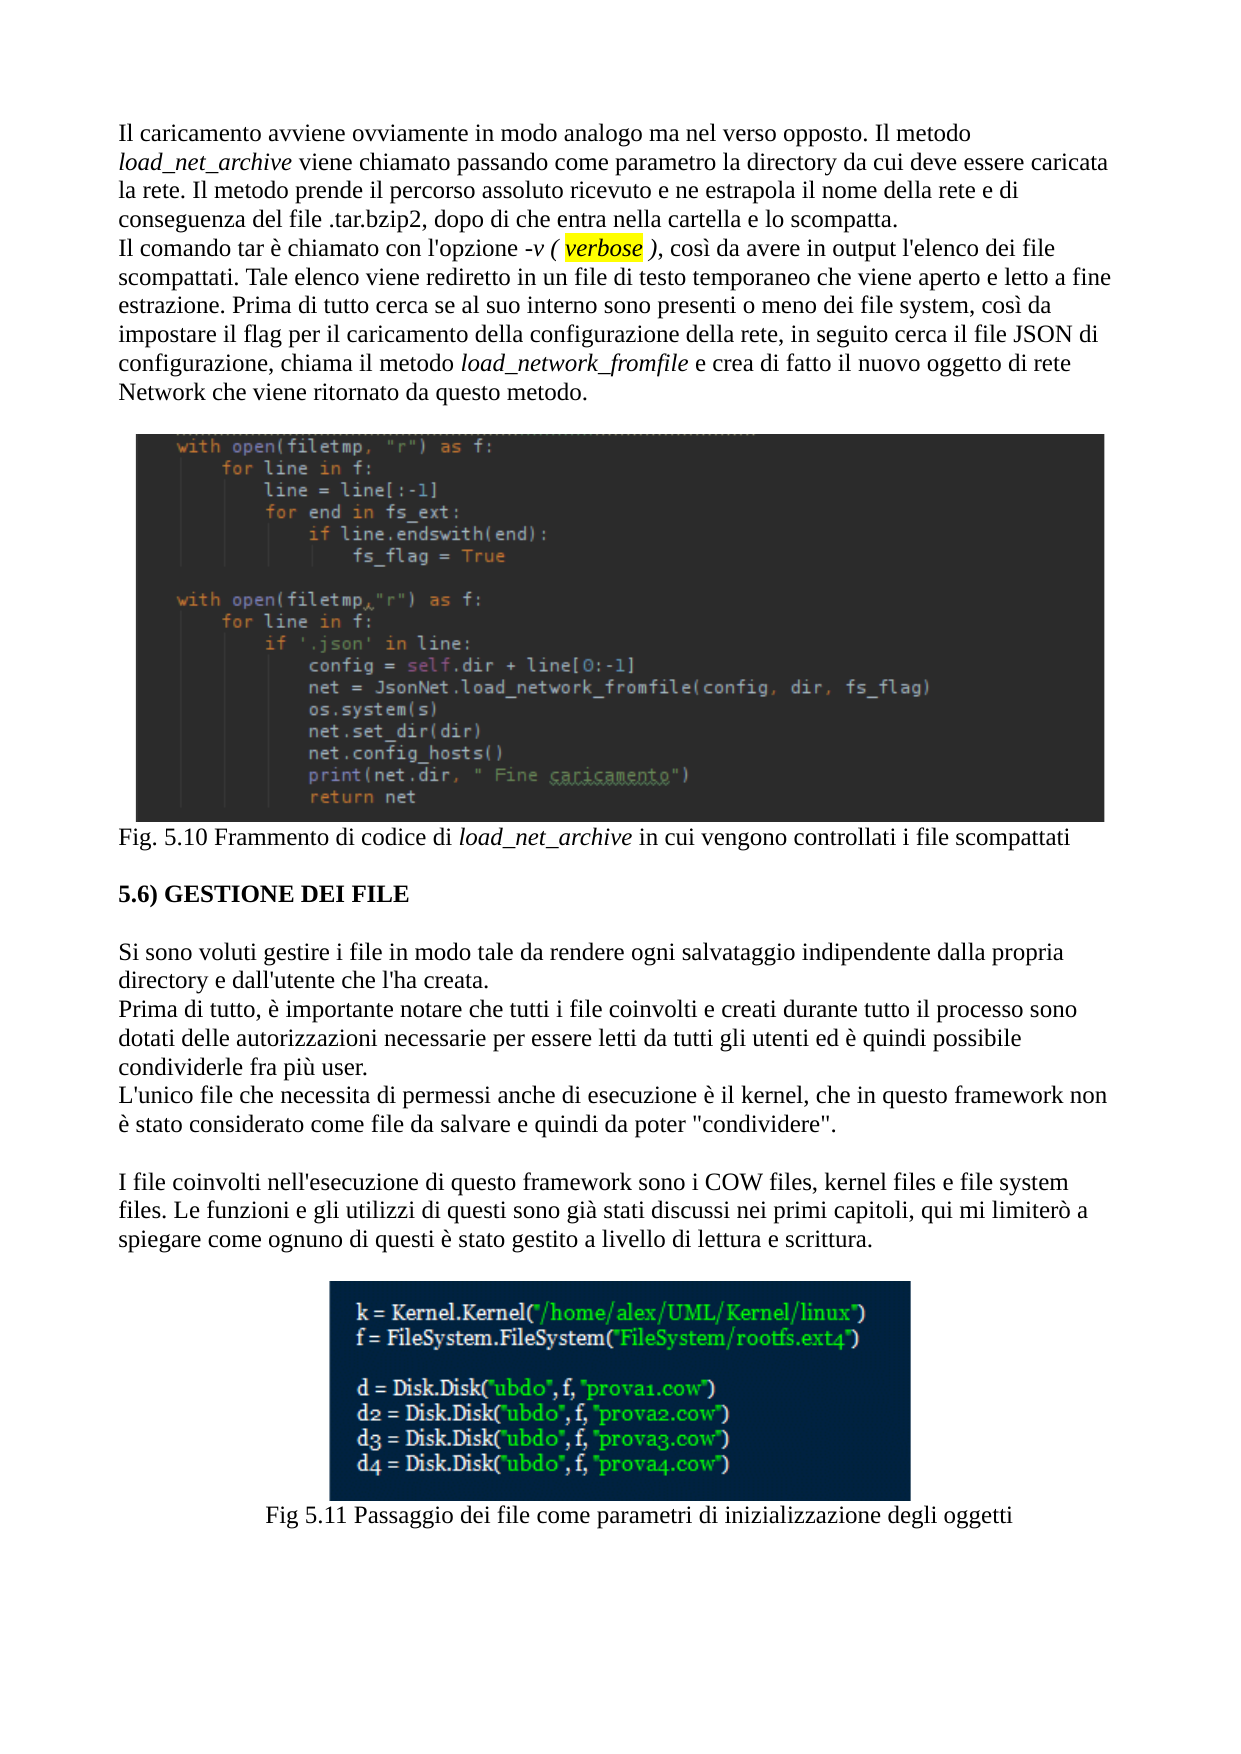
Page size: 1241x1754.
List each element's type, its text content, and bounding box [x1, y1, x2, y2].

text Il caricamento avviene ovviamente in modo analogo ma nel verso opposto. Il metodo load_net_archive viene chiamato passando come parametro la directory da cui deve essere caricata la rete. Il metodo prende il percorso assoluto ricevuto e ne estrapola il nome della rete e di conseguenza del file .tar.bzip2, dopo di che entra nella cartella e lo scompatta. [118, 118, 1122, 233]
text Network che viene ritornato da questo metodo. [118, 377, 1122, 406]
text 5.6) GESTIONE DEI FILE [118, 879, 1122, 908]
text Fig. 5.10 Frammento di codice di load_net_archive in cui vengono controllati i file scompattati [118, 434, 1122, 851]
text Fig 5.11 Passaggio dei file come parametri di inizializzazione degli oggetti [118, 1282, 1122, 1529]
text Il comando tar è chiamato con l'opzione -v ( verbose ), così da avere in output l'elenco dei file scompattati. Tale elenco viene rediretto in un file di testo temporaneo che viene aperto e letto a fine estrazione. Prima di tutto cerca se al suo interno sono presenti o meno dei file system, così da impostare il flag per il caricamento della configurazione della rete, in seguito cerca il file JSON di configurazione, chiama il metodo load_network_fromfile e crea di fatto il nuovo oggetto di rete [118, 233, 1122, 377]
text L'unico file che necessita di permessi anche di esecuzione è il kernel, che in questo framework non è stato considerato come file da salvare e quindi da poter "condividere". [118, 1081, 1122, 1138]
text Si sono voluti gestire i file in modo tale da rendere ogni salvataggio indipendente dalla propria directory e dall'utente che l'ha creata. Prima di tutto, è importante notare che tutti i file coinvolti e creati durante tutto il processo sono dotati delle autorizzazioni necessarie per essere letti da tutti gli utenti ed è quindi possibile condividerle fra più user. [118, 908, 1122, 1081]
text I file coinvolti nell'esecuzione di questo framework sono i COW files, kernel files e file system files. Le funzioni e gli utilizzi di questi sono già stati discussi nei primi capitoli, qui mi limiterò a spiegare come ognuno di questi è stato gestito a livello di lettura e scrittura. [118, 1167, 1122, 1253]
